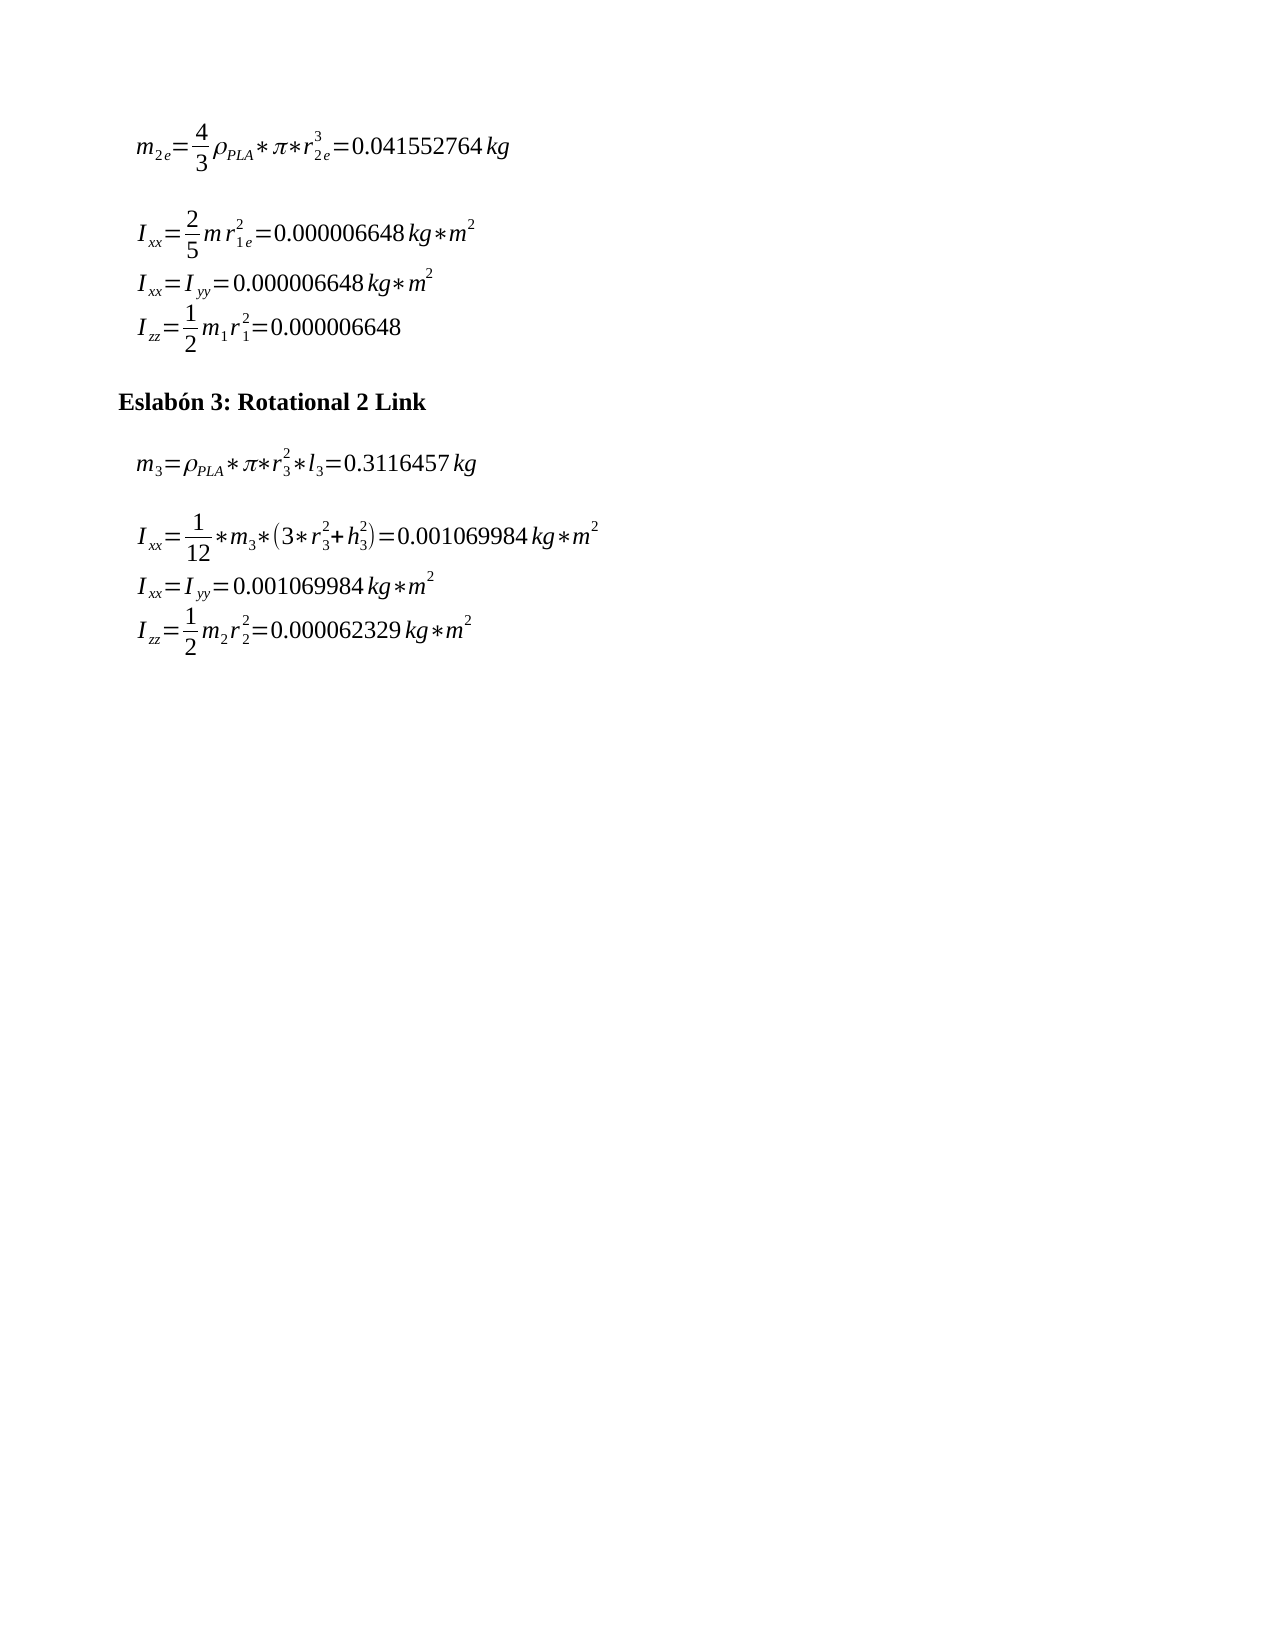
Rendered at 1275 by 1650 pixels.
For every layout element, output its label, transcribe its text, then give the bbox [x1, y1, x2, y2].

text Eslabón 3: Rotational 2 Link [118, 387, 1157, 416]
